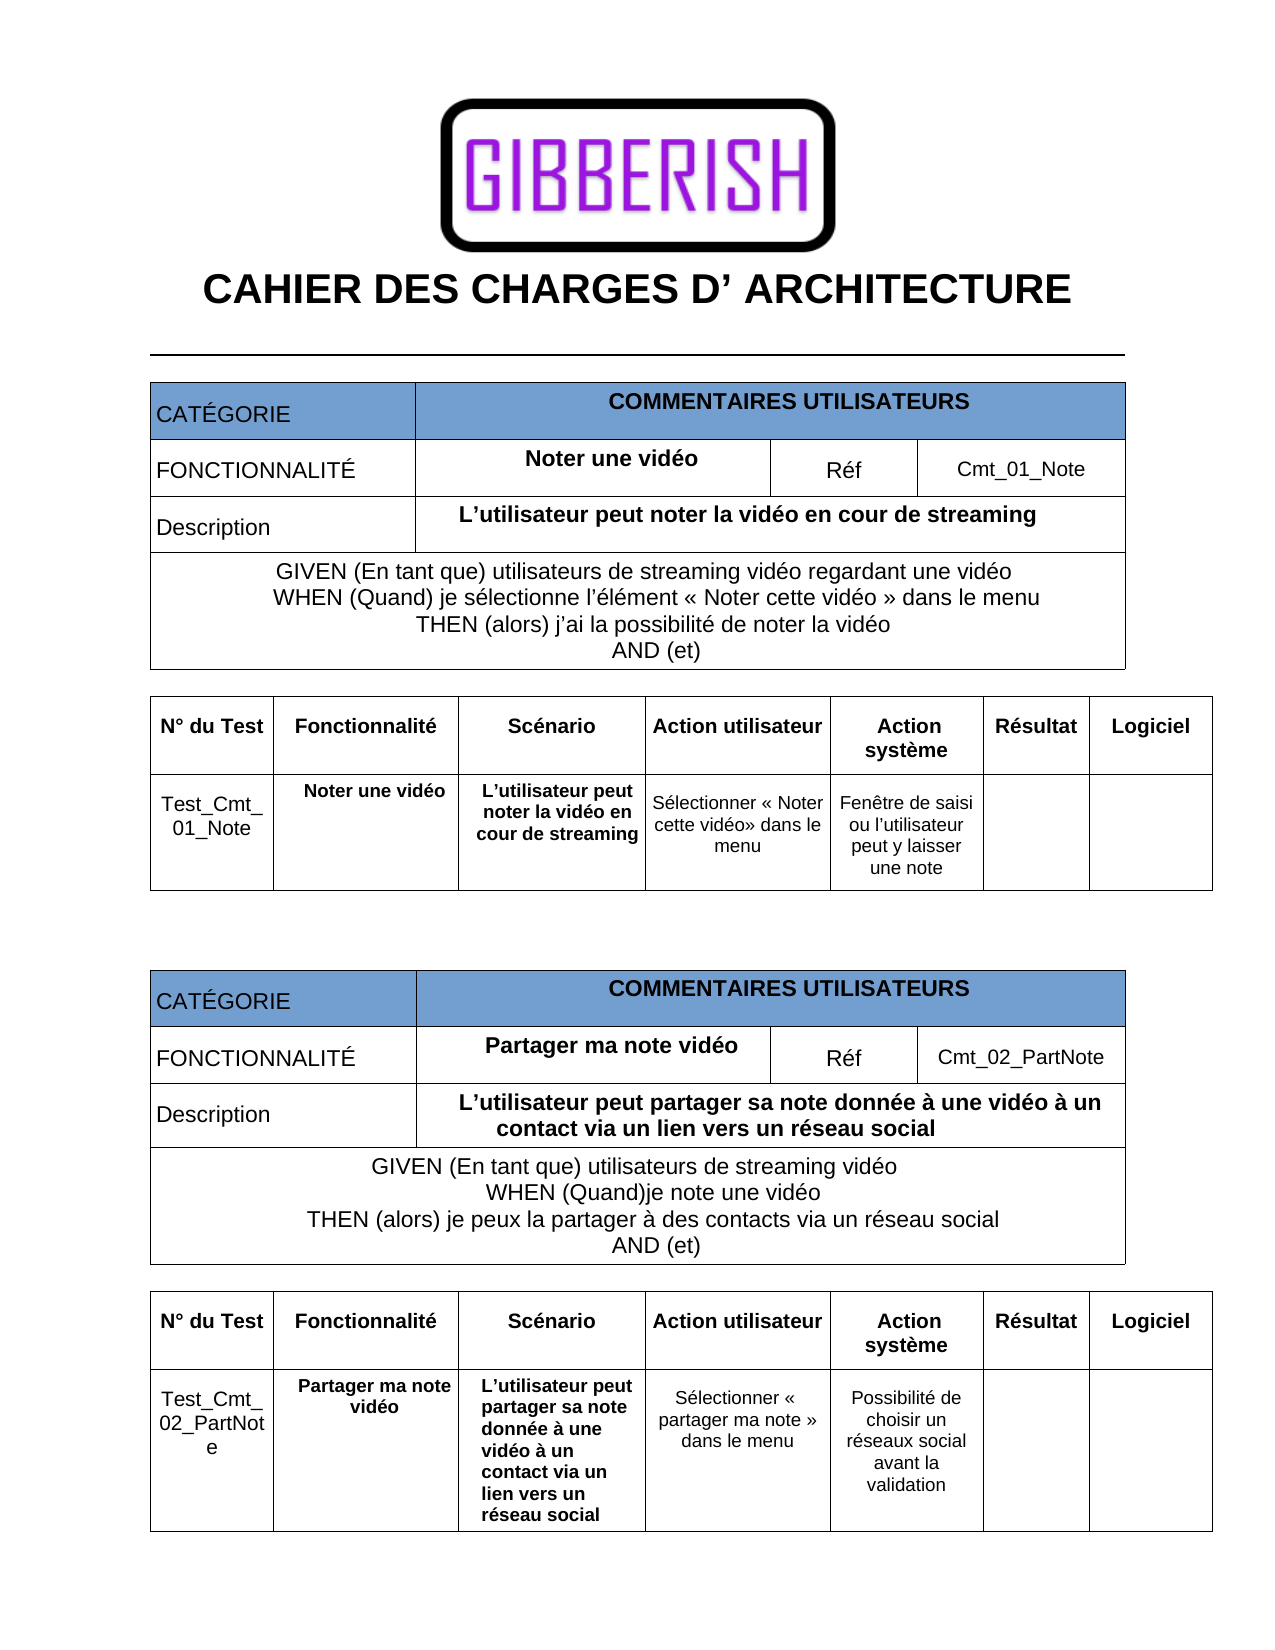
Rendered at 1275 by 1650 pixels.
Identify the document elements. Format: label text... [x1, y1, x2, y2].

table_header Action utilisateur [646, 697, 830, 774]
table_cell Noter une vidéo [274, 775, 458, 890]
table_cell [1090, 1370, 1212, 1531]
table_header Action système [831, 1292, 983, 1369]
table_cell FONCTIONNALITÉ [151, 1027, 416, 1083]
table_cell Fenêtre de saisi ou l’utilisateur peut y laisser une note [831, 775, 983, 890]
table_header Fonctionnalité [274, 1292, 458, 1369]
table_cell [1090, 775, 1212, 890]
table_header Logiciel [1090, 1292, 1212, 1369]
table_cell [984, 775, 1089, 890]
table_header CATÉGORIE [151, 383, 415, 439]
table_cell Réf [771, 1027, 917, 1083]
table_cell Description [151, 497, 415, 552]
table_cell Réf [771, 440, 917, 496]
table_header COMMENTAIRES UTILISATEURS [417, 971, 1125, 1026]
table_cell FONCTIONNALITÉ [151, 440, 415, 496]
table_header N° du Test [151, 697, 273, 774]
table_header Action utilisateur [646, 1292, 830, 1369]
table_cell Noter une vidéo [416, 440, 770, 496]
table_header Scénario [459, 697, 645, 774]
table_cell GIVEN (En tant que) utilisateurs de streaming vidéo regardant une vidéo WHEN (Quand) je sélectionne l’élément « Noter cette vidéo » dans le menu THEN (alors) j’ai la possibilité de noter la vidéo AND (et) [151, 553, 1125, 669]
table_header CATÉGORIE [151, 971, 416, 1026]
table_header Résultat [984, 1292, 1089, 1369]
table_cell Sélectionner « partager ma note » dans le menu [646, 1370, 830, 1531]
table_cell Partager ma note vidéo [274, 1370, 458, 1531]
table_header N° du Test [151, 1292, 273, 1369]
table_cell Test_Cmt_01_Note [151, 775, 273, 890]
table_cell L’utilisateur peut noter la vidéo en cour de streaming [416, 497, 1125, 552]
table_cell L’utilisateur peut partager sa note donnée à une vidéo à un contact via un lien vers un réseau social [417, 1084, 1125, 1147]
table_header Scénario [459, 1292, 645, 1369]
table_cell Cmt_02_PartNote [918, 1027, 1125, 1083]
table_cell Cmt_01_Note [918, 440, 1125, 496]
table_cell L’utilisateur peut noter la vidéo en cour de streaming [459, 775, 645, 890]
table_header Résultat [984, 697, 1089, 774]
table_header Action système [831, 697, 983, 774]
table_cell [984, 1370, 1089, 1531]
table_cell Partager ma note vidéo [417, 1027, 770, 1083]
picture [429, 86, 846, 265]
table_cell Description [151, 1084, 416, 1147]
table_cell L’utilisateur peut partager sa note donnée à une vidéo à un contact via un lien vers un réseau social [459, 1370, 645, 1531]
table_header Logiciel [1090, 697, 1212, 774]
table_cell Test_Cmt_02_PartNote [151, 1370, 273, 1531]
table_cell Possibilité de choisir un réseaux social avant la validation [831, 1370, 983, 1531]
table_cell GIVEN (En tant que) utilisateurs de streaming vidéo WHEN (Quand)je note une vidéo THEN (alors) je peux la partager à des contacts via un réseau social AND (et) [151, 1148, 1125, 1264]
table_header Fonctionnalité [274, 697, 458, 774]
table_cell Sélectionner « Noter cette vidéo» dans le menu [646, 775, 830, 890]
table_header COMMENTAIRES UTILISATEURS [416, 383, 1125, 439]
